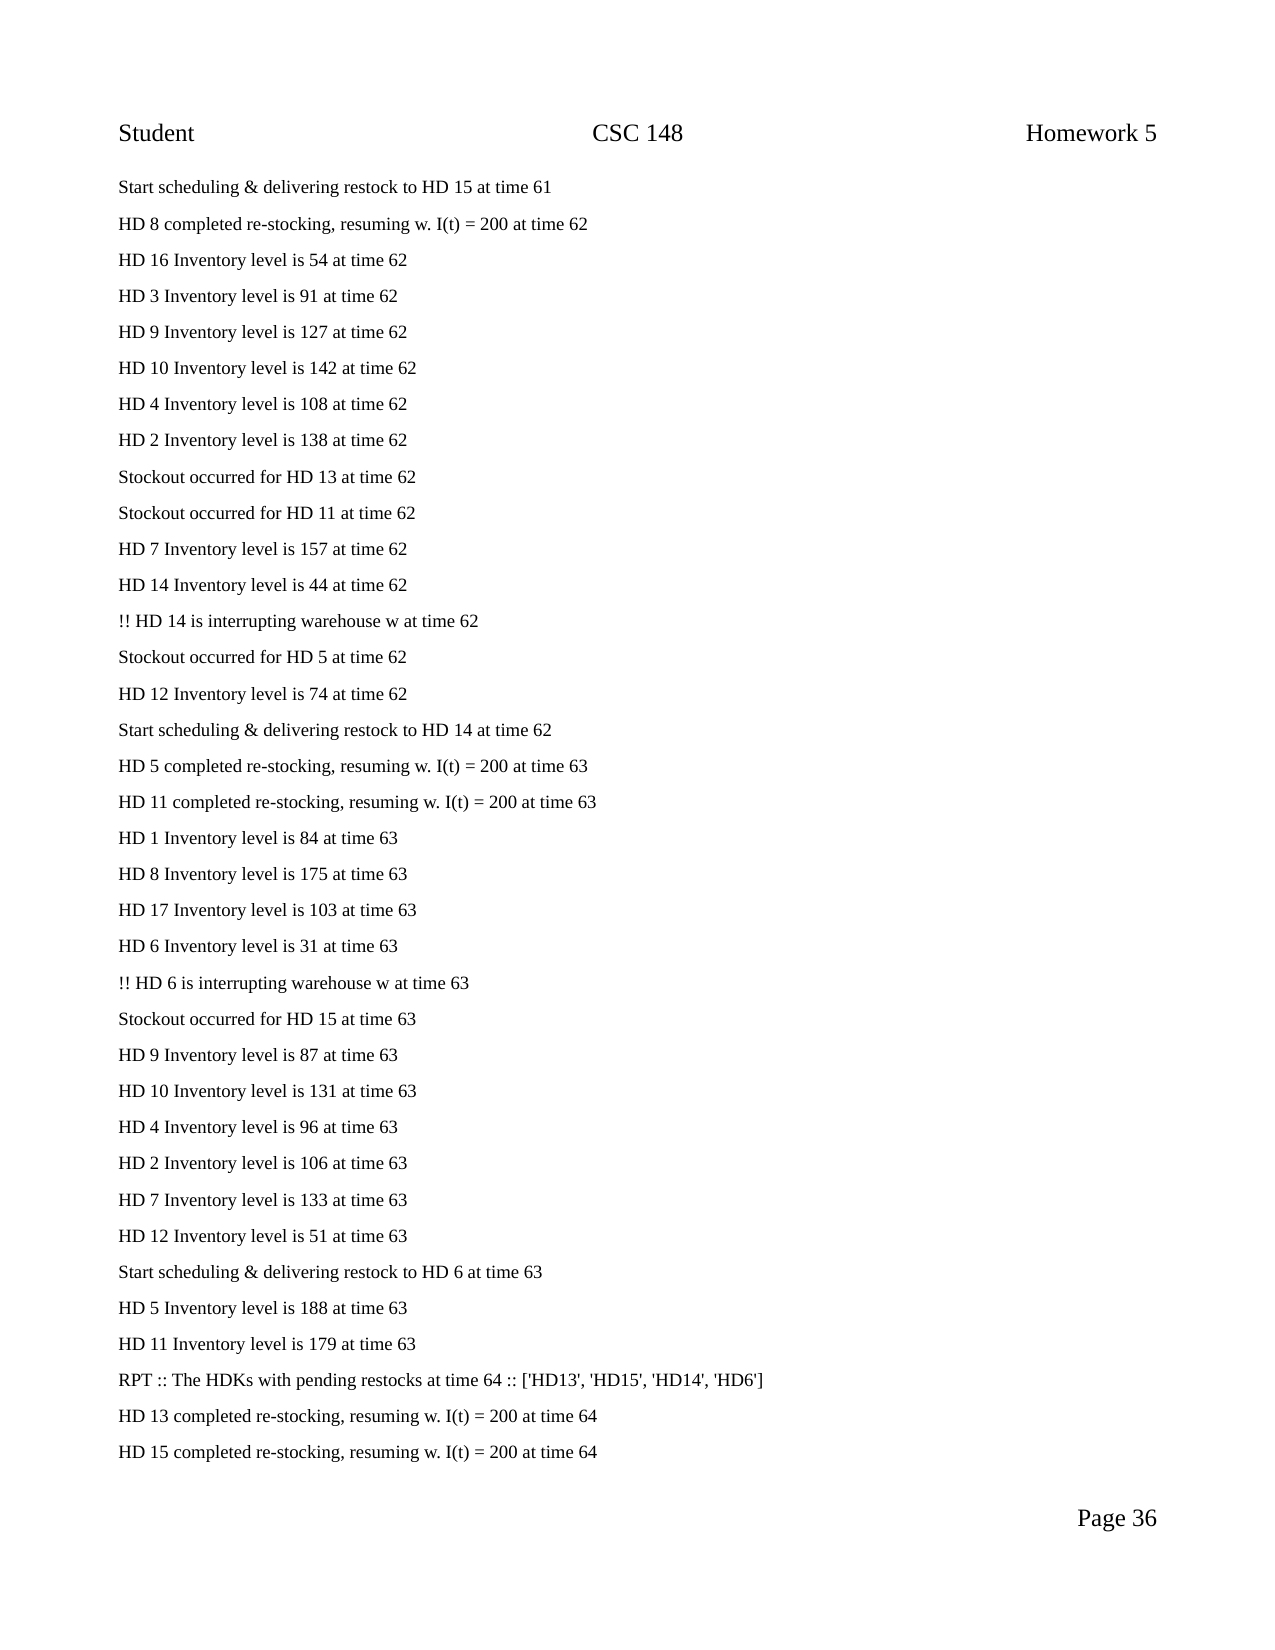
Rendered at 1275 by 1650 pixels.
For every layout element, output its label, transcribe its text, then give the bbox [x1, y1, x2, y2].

text HD 3 Inventory level is 91 at time 62 [118, 285, 1157, 306]
text HD 13 completed re-stocking, resuming w. I(t) = 200 at time 64 [118, 1405, 1157, 1427]
text RPT :: The HDKs with pending restocks at time 64 :: ['HD13', 'HD15', 'HD14', 'HD6'] [118, 1369, 1157, 1391]
text HD 1 Inventory level is 84 at time 63 [118, 827, 1157, 848]
text HD 7 Inventory level is 157 at time 62 [118, 538, 1157, 559]
text Stockout occurred for HD 13 at time 62 [118, 466, 1157, 487]
text HD 11 Inventory level is 179 at time 63 [118, 1333, 1157, 1354]
text HD 11 completed re-stocking, resuming w. I(t) = 200 at time 63 [118, 791, 1157, 812]
text HD 9 Inventory level is 87 at time 63 [118, 1044, 1157, 1065]
text HD 17 Inventory level is 103 at time 63 [118, 899, 1157, 921]
text HD 8 completed re-stocking, resuming w. I(t) = 200 at time 62 [118, 212, 1157, 234]
text HD 5 completed re-stocking, resuming w. I(t) = 200 at time 63 [118, 755, 1157, 776]
text Stockout occurred for HD 15 at time 63 [118, 1008, 1157, 1029]
text HD 7 Inventory level is 133 at time 63 [118, 1188, 1157, 1210]
text Stockout occurred for HD 11 at time 62 [118, 502, 1157, 523]
text !! HD 6 is interrupting warehouse w at time 63 [118, 972, 1157, 993]
text Start scheduling & delivering restock to HD 15 at time 61 [118, 176, 1157, 198]
text !! HD 14 is interrupting warehouse w at time 62 [118, 610, 1157, 632]
text Start scheduling & delivering restock to HD 14 at time 62 [118, 718, 1157, 740]
text HD 4 Inventory level is 96 at time 63 [118, 1116, 1157, 1138]
text Stockout occurred for HD 5 at time 62 [118, 646, 1157, 668]
text HD 5 Inventory level is 188 at time 63 [118, 1297, 1157, 1318]
text HD 16 Inventory level is 54 at time 62 [118, 249, 1157, 270]
text HD 6 Inventory level is 31 at time 63 [118, 935, 1157, 957]
text HD 2 Inventory level is 138 at time 62 [118, 429, 1157, 451]
text HD 2 Inventory level is 106 at time 63 [118, 1152, 1157, 1174]
text HD 12 Inventory level is 51 at time 63 [118, 1224, 1157, 1246]
text HD 8 Inventory level is 175 at time 63 [118, 863, 1157, 885]
text HD 10 Inventory level is 142 at time 62 [118, 357, 1157, 379]
text HD 9 Inventory level is 127 at time 62 [118, 321, 1157, 342]
text HD 12 Inventory level is 74 at time 62 [118, 682, 1157, 704]
text HD 14 Inventory level is 44 at time 62 [118, 574, 1157, 596]
text HD 15 completed re-stocking, resuming w. I(t) = 200 at time 64 [118, 1441, 1157, 1463]
text HD 10 Inventory level is 131 at time 63 [118, 1080, 1157, 1102]
text Start scheduling & delivering restock to HD 6 at time 63 [118, 1261, 1157, 1282]
text HD 4 Inventory level is 108 at time 62 [118, 393, 1157, 415]
